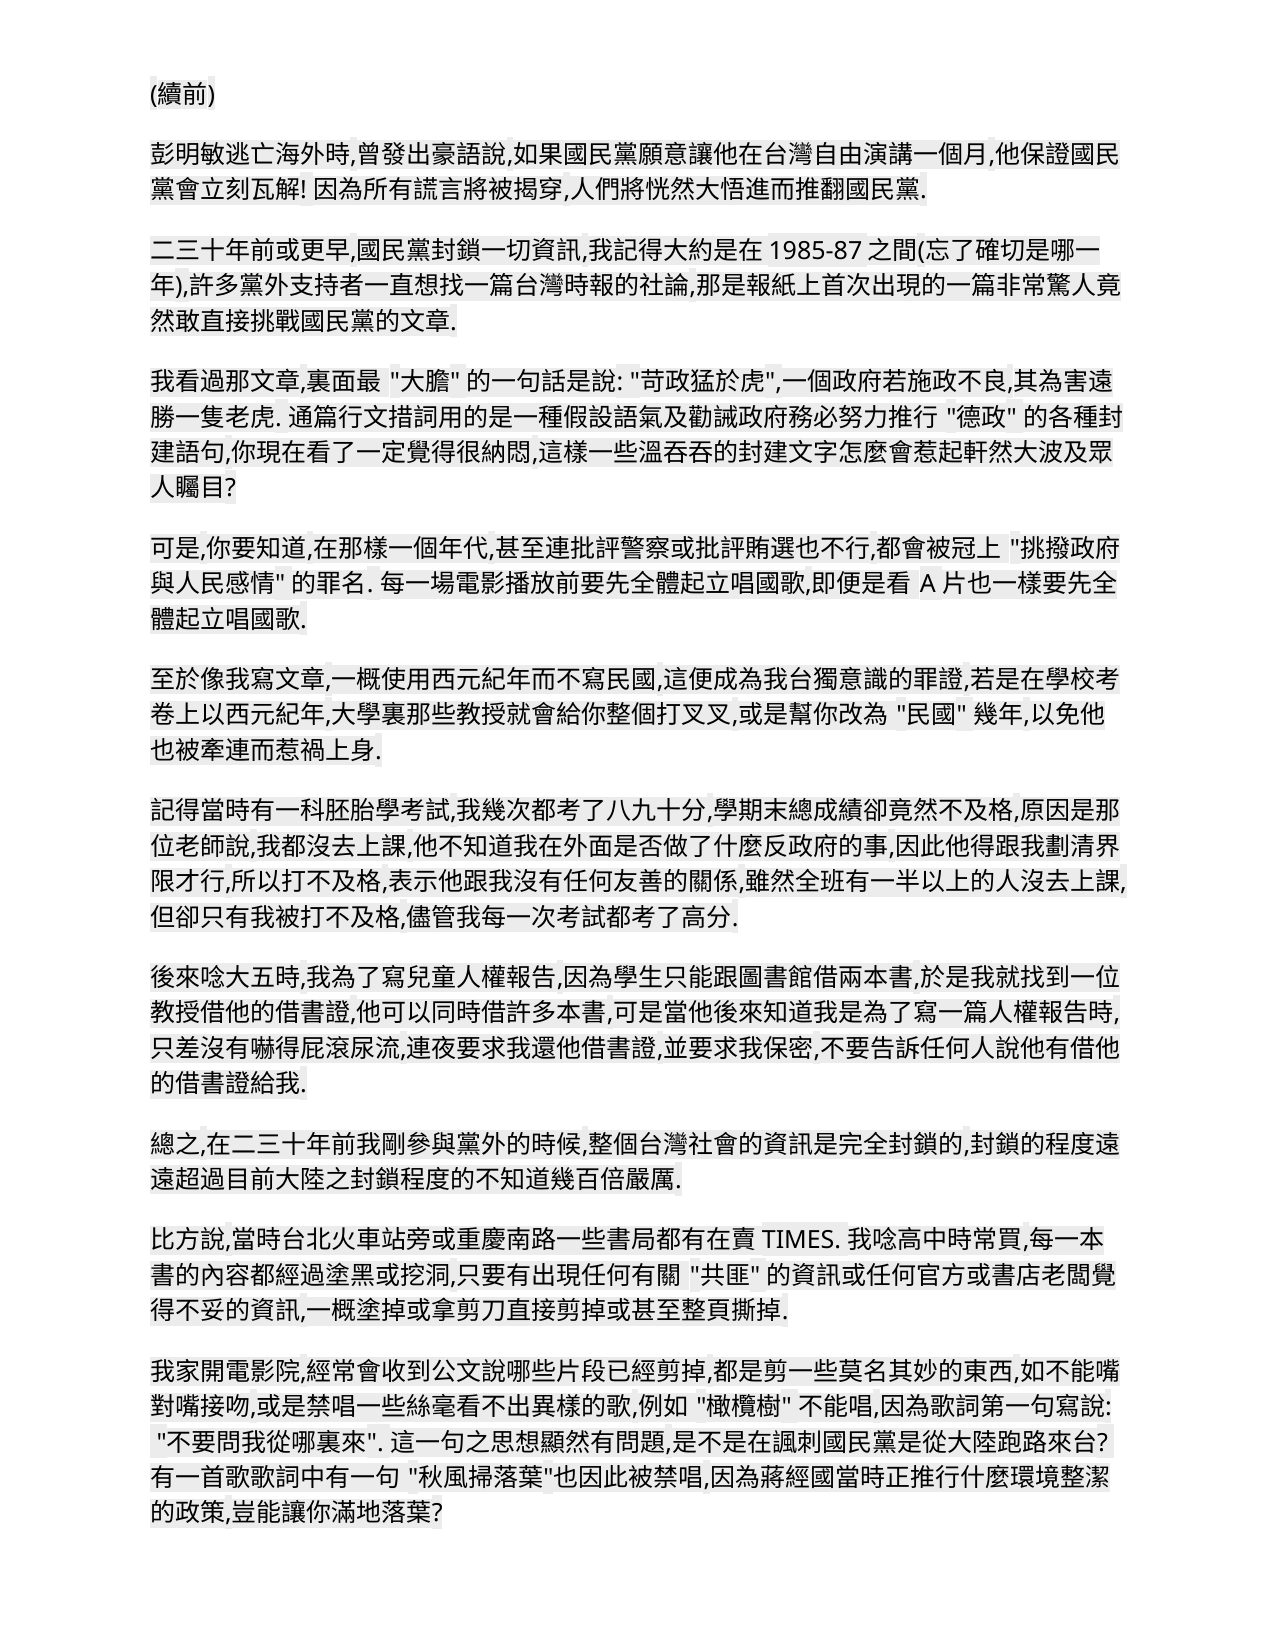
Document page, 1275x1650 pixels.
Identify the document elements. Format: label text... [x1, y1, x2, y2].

text 後來唸大五時,我為了寫兒童人權報告,因為學生只能跟圖書館借兩本書,於是我就找到一位教授借他的借書證,他可以同時借許多本書,可是當他後來知道我是為了寫一篇人權報告時,只差沒有嚇得屁滾尿流,連夜要求我還他借書證,並要求我保密,不要告訴任何人說他有借他的借書證給我. [150, 958, 1125, 1100]
text 比方說,當時台北火車站旁或重慶南路一些書局都有在賣TIMES. 我唸高中時常買,每一本書的內容都經過塗黑或挖洞,只要有出現任何有關 "共匪" 的資訊或任何官方或書店老闆覺得不妥的資訊,一概塗掉或拿剪刀直接剪掉或甚至整頁撕掉. [150, 1221, 1125, 1327]
text 可是,你要知道,在那樣一個年代,甚至連批評警察或批評賄選也不行,都會被冠上 "挑撥政府與人民感情" 的罪名. 每一場電影播放前要先全體起立唱國歌,即便是看 A 片也一樣要先全體起立唱國歌. [150, 529, 1125, 635]
text 我看過那文章,裏面最 "大膽" 的一句話是說: "苛政猛於虎",一個政府若施政不良,其為害遠勝一隻老虎. 通篇行文措詞用的是一種假設語氣及勸誡政府務必努力推行 "德政" 的各種封建語句,你現在看了一定覺得很納悶,這樣一些溫吞吞的封建文字怎麼會惹起軒然大波及眾人矚目? [150, 362, 1125, 504]
text 我家開電影院,經常會收到公文說哪些片段已經剪掉,都是剪一些莫名其妙的東西,如不能嘴對嘴接吻,或是禁唱一些絲毫看不出異樣的歌,例如 "橄欖樹" 不能唱,因為歌詞第一句寫說: "不要問我從哪裏來". 這一句之思想顯然有問題,是不是在諷刺國民黨是從大陸跑路來台? 有一首歌歌詞中有一句 "秋風掃落葉"也因此被禁唱,因為蔣經國當時正推行什麼環境整潔的政策,豈能讓你滿地落葉? [150, 1352, 1125, 1529]
text 至於像我寫文章,一概使用西元紀年而不寫民國,這便成為我台獨意識的罪證,若是在學校考卷上以西元紀年,大學裏那些教授就會給你整個打叉叉,或是幫你改為 "民國" 幾年,以免他也被牽連而惹禍上身. [150, 660, 1125, 767]
text (續前) [150, 75, 1125, 110]
text 總之,在二三十年前我剛參與黨外的時候,整個台灣社會的資訊是完全封鎖的,封鎖的程度遠遠超過目前大陸之封鎖程度的不知道幾百倍嚴厲. [150, 1125, 1125, 1196]
text 二三十年前或更早,國民黨封鎖一切資訊,我記得大約是在1985-87之間(忘了確切是哪一年),許多黨外支持者一直想找一篇台灣時報的社論,那是報紙上首次出現的一篇非常驚人竟然敢直接挑戰國民黨的文章. [150, 231, 1125, 337]
text 彭明敏逃亡海外時,曾發出豪語說,如果國民黨願意讓他在台灣自由演講一個月,他保證國民黨會立刻瓦解! 因為所有謊言將被揭穿,人們將恍然大悟進而推翻國民黨. [150, 135, 1125, 206]
text 記得當時有一科胚胎學考試,我幾次都考了八九十分,學期末總成績卻竟然不及格,原因是那位老師說,我都沒去上課,他不知道我在外面是否做了什麼反政府的事,因此他得跟我劃清界限才行,所以打不及格,表示他跟我沒有任何友善的關係,雖然全班有一半以上的人沒去上課,但卻只有我被打不及格,儘管我每一次考試都考了高分. [150, 792, 1125, 933]
